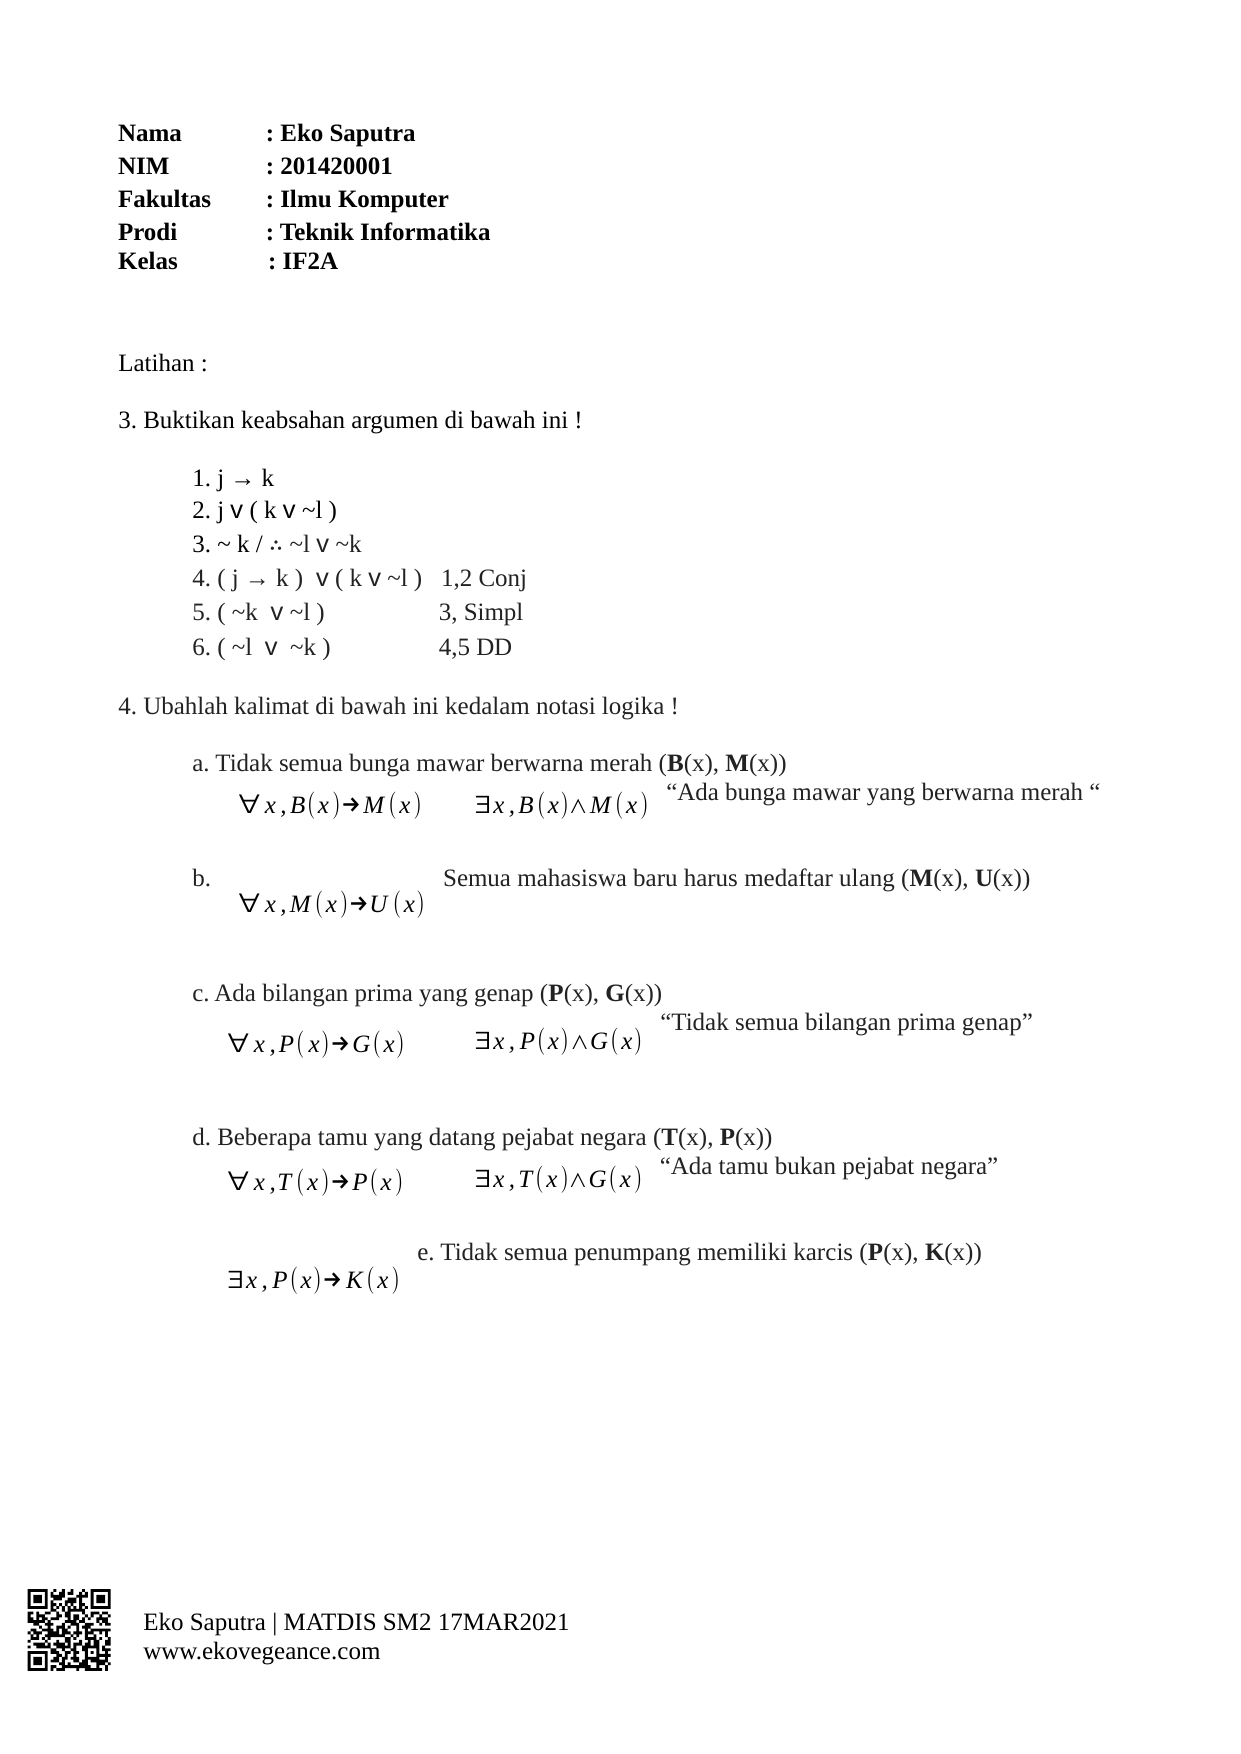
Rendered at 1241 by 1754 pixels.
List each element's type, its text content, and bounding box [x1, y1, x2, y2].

text 2. j v ( k v ~l ) [118, 492, 1122, 526]
text 4. ( j → k ) v ( k v ~l ) 1,2 Conj [118, 560, 1122, 594]
text 4. Ubahlah kalimat di bawah ini kedalam notasi logika ! [118, 691, 1122, 720]
text Latihan : [118, 348, 1122, 377]
text b. Semua mahasiswa baru harus medaftar ulang (M(x), U(x)) [118, 863, 1122, 892]
text a. Tidak semua bunga mawar berwarna merah (B(x), M(x)) [118, 748, 1122, 777]
text d. Beberapa tamu yang datang pejabat negara (T(x), P(x)) [118, 1122, 1122, 1151]
text “Ada bunga mawar yang berwarna merah “ [118, 777, 1122, 806]
text 1. j → k [118, 463, 1122, 492]
text e. Tidak semua penumpang memiliki karcis (P(x), K(x)) [118, 1237, 1122, 1266]
text “Ada tamu bukan pejabat negara” [118, 1151, 1122, 1180]
text 3. Buktikan keabsahan argumen di bawah ini ! [118, 406, 1122, 434]
text c. Ada bilangan prima yang genap (P(x), G(x)) [118, 978, 1122, 1007]
text “Tidak semua bilangan prima genap” [118, 1007, 1122, 1036]
text 6. ( ~l v ~k ) 4,5 DD [118, 628, 1122, 662]
text 5. ( ~k v ~l ) 3, Simpl [118, 594, 1122, 628]
text 3. ~ k / ∴ ~l v ~k [118, 526, 1122, 560]
